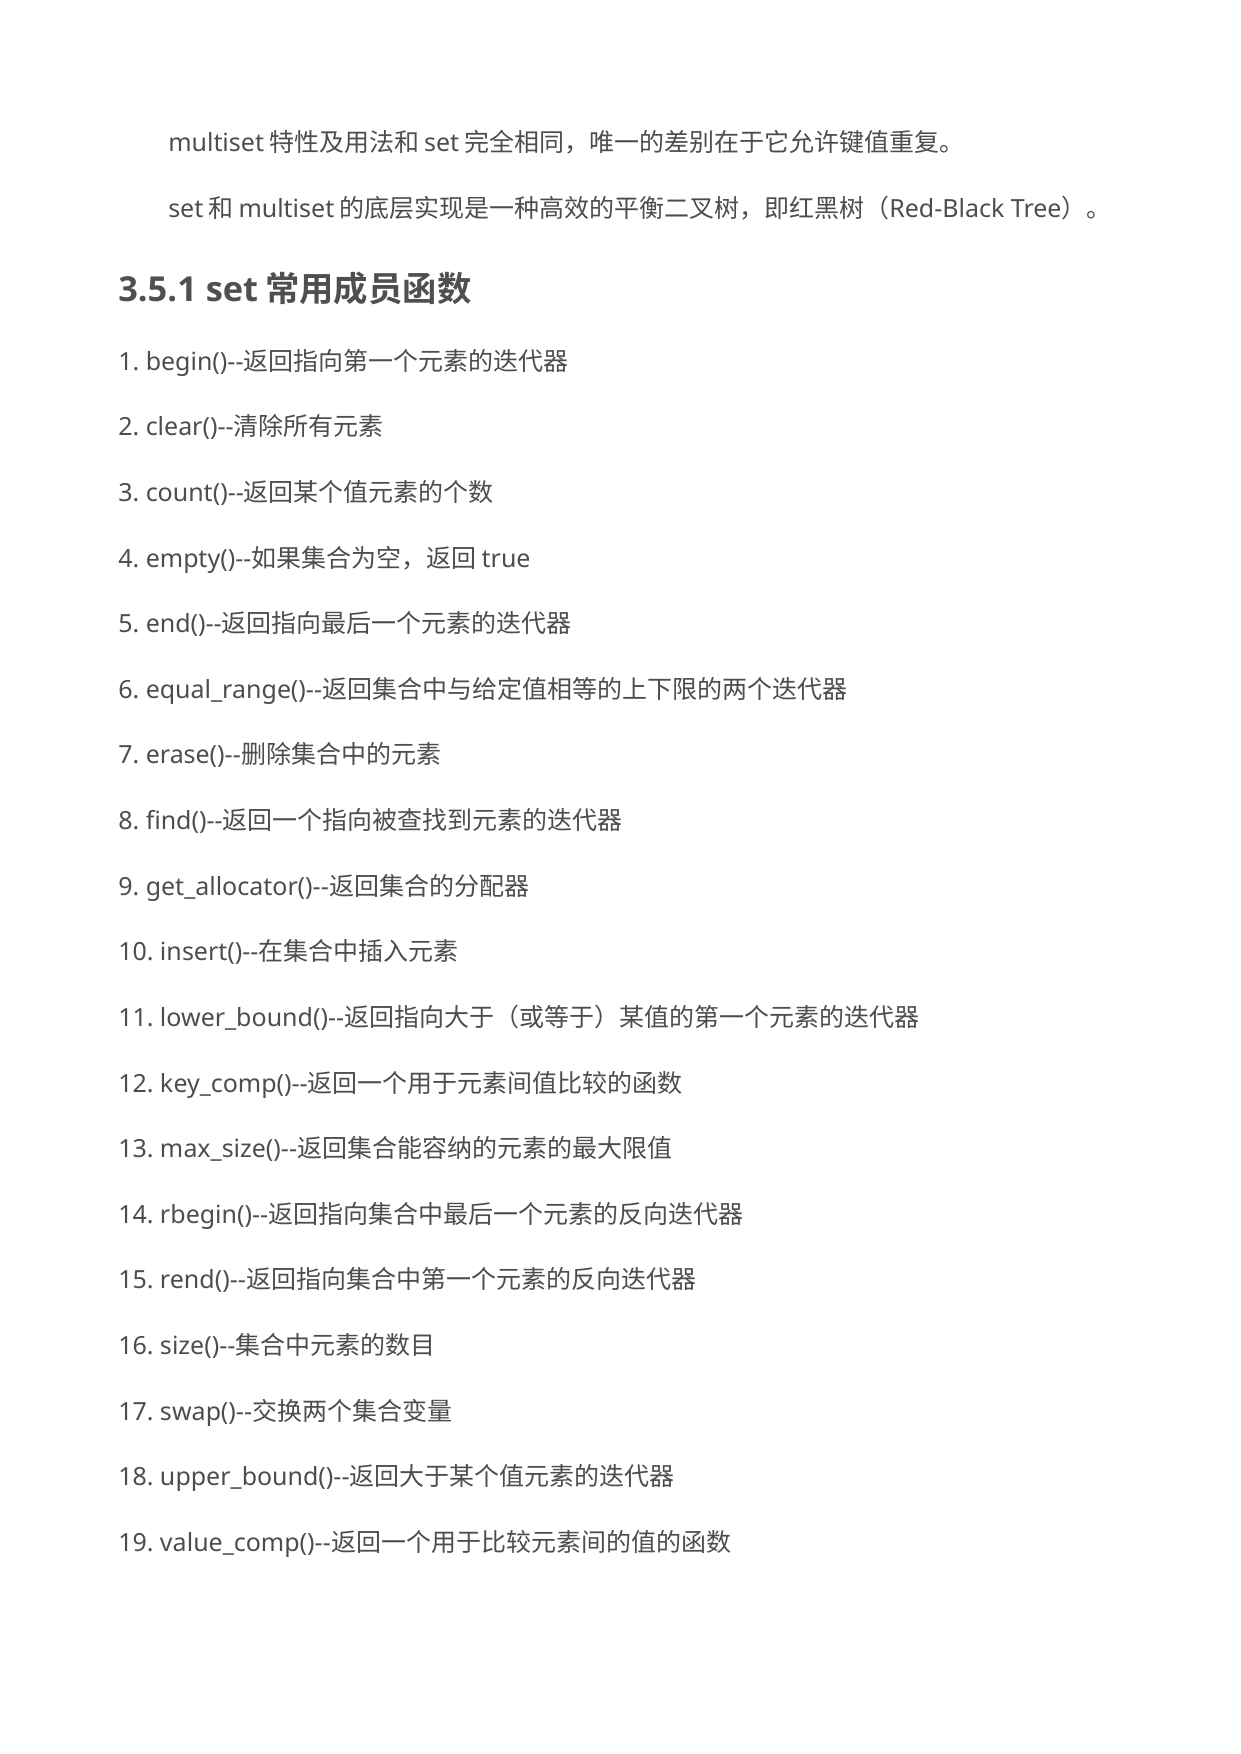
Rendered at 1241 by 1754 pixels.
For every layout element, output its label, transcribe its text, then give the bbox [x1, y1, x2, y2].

text 14. rbegin()--返回指向集合中最后一个元素的反向迭代器 [118, 1190, 1122, 1231]
text 1. begin()--返回指向第一个元素的迭代器 [118, 337, 1122, 377]
text 16. size()--集合中元素的数目 [118, 1321, 1122, 1362]
text 4. empty()--如果集合为空，返回true [118, 534, 1122, 574]
text 10. insert()--在集合中插入元素 [118, 927, 1122, 968]
text 9. get_allocator()--返回集合的分配器 [118, 862, 1122, 902]
text multiset特性及用法和set完全相同，唯一的差别在于它允许键值重复。 [118, 118, 1122, 159]
subtitle 3.5.1 set常用成员函数 [118, 262, 1122, 312]
text set和multiset的底层实现是一种高效的平衡二叉树，即红黑树（Red-Black Tree）。 [118, 184, 1122, 224]
text 3. count()--返回某个值元素的个数 [118, 468, 1122, 509]
text 17. swap()--交换两个集合变量 [118, 1387, 1122, 1427]
text 8. find()--返回一个指向被查找到元素的迭代器 [118, 796, 1122, 837]
text 7. erase()--删除集合中的元素 [118, 731, 1122, 771]
text 18. upper_bound()--返回大于某个值元素的迭代器 [118, 1452, 1122, 1493]
text 11. lower_bound()--返回指向大于（或等于）某值的第一个元素的迭代器 [118, 993, 1122, 1034]
text 2. clear()--清除所有元素 [118, 402, 1122, 443]
text 5. end()--返回指向最后一个元素的迭代器 [118, 599, 1122, 640]
text 12. key_comp()--返回一个用于元素间值比较的函数 [118, 1059, 1122, 1099]
text 13. max_size()--返回集合能容纳的元素的最大限值 [118, 1124, 1122, 1165]
text 15. rend()--返回指向集合中第一个元素的反向迭代器 [118, 1256, 1122, 1296]
text 19. value_comp()--返回一个用于比较元素间的值的函数 [118, 1518, 1122, 1559]
text 6. equal_range()--返回集合中与给定值相等的上下限的两个迭代器 [118, 665, 1122, 706]
